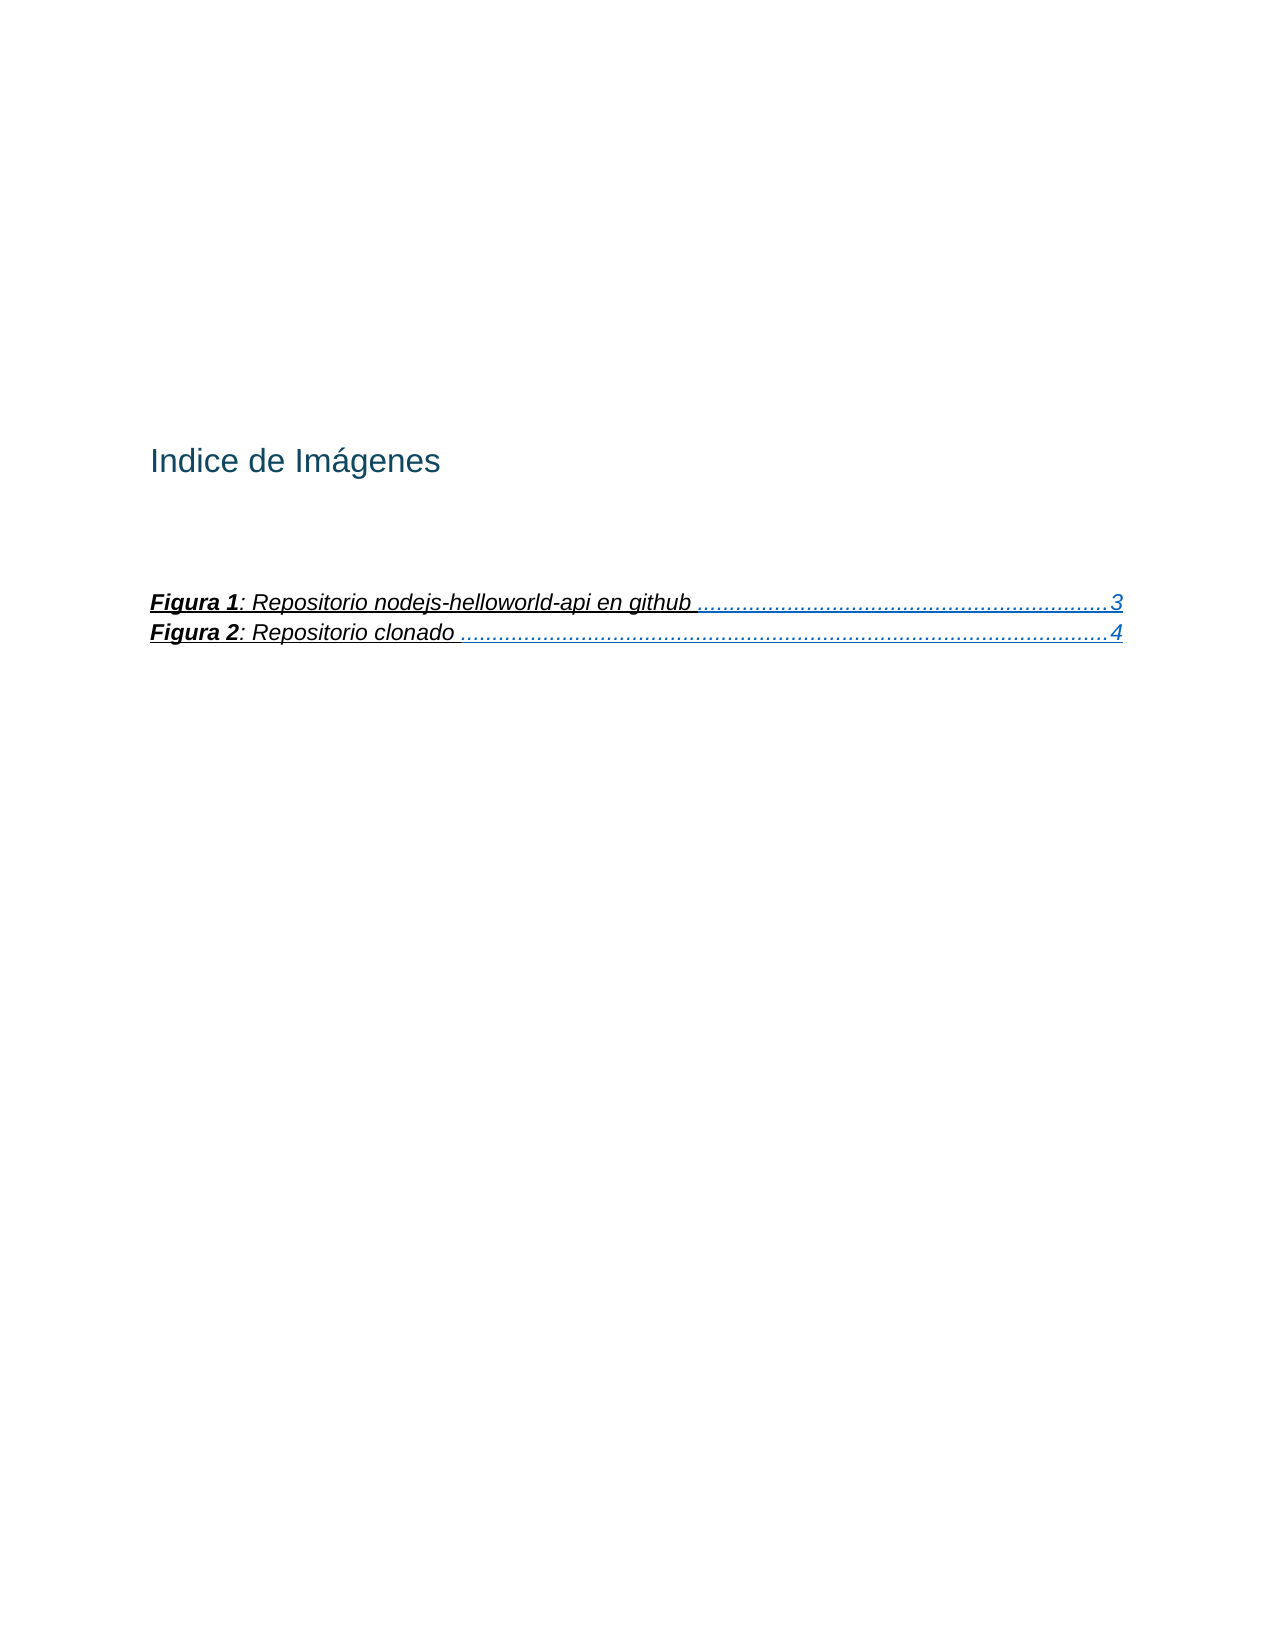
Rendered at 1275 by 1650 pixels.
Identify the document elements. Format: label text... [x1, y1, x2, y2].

text Indice de Imágenes [150, 442, 1125, 480]
text Figura 1: Repositorio nodejs-helloworld-api en github 3 [150, 589, 1125, 615]
text Figura 2: Repositorio clonado 4 [150, 619, 1125, 645]
